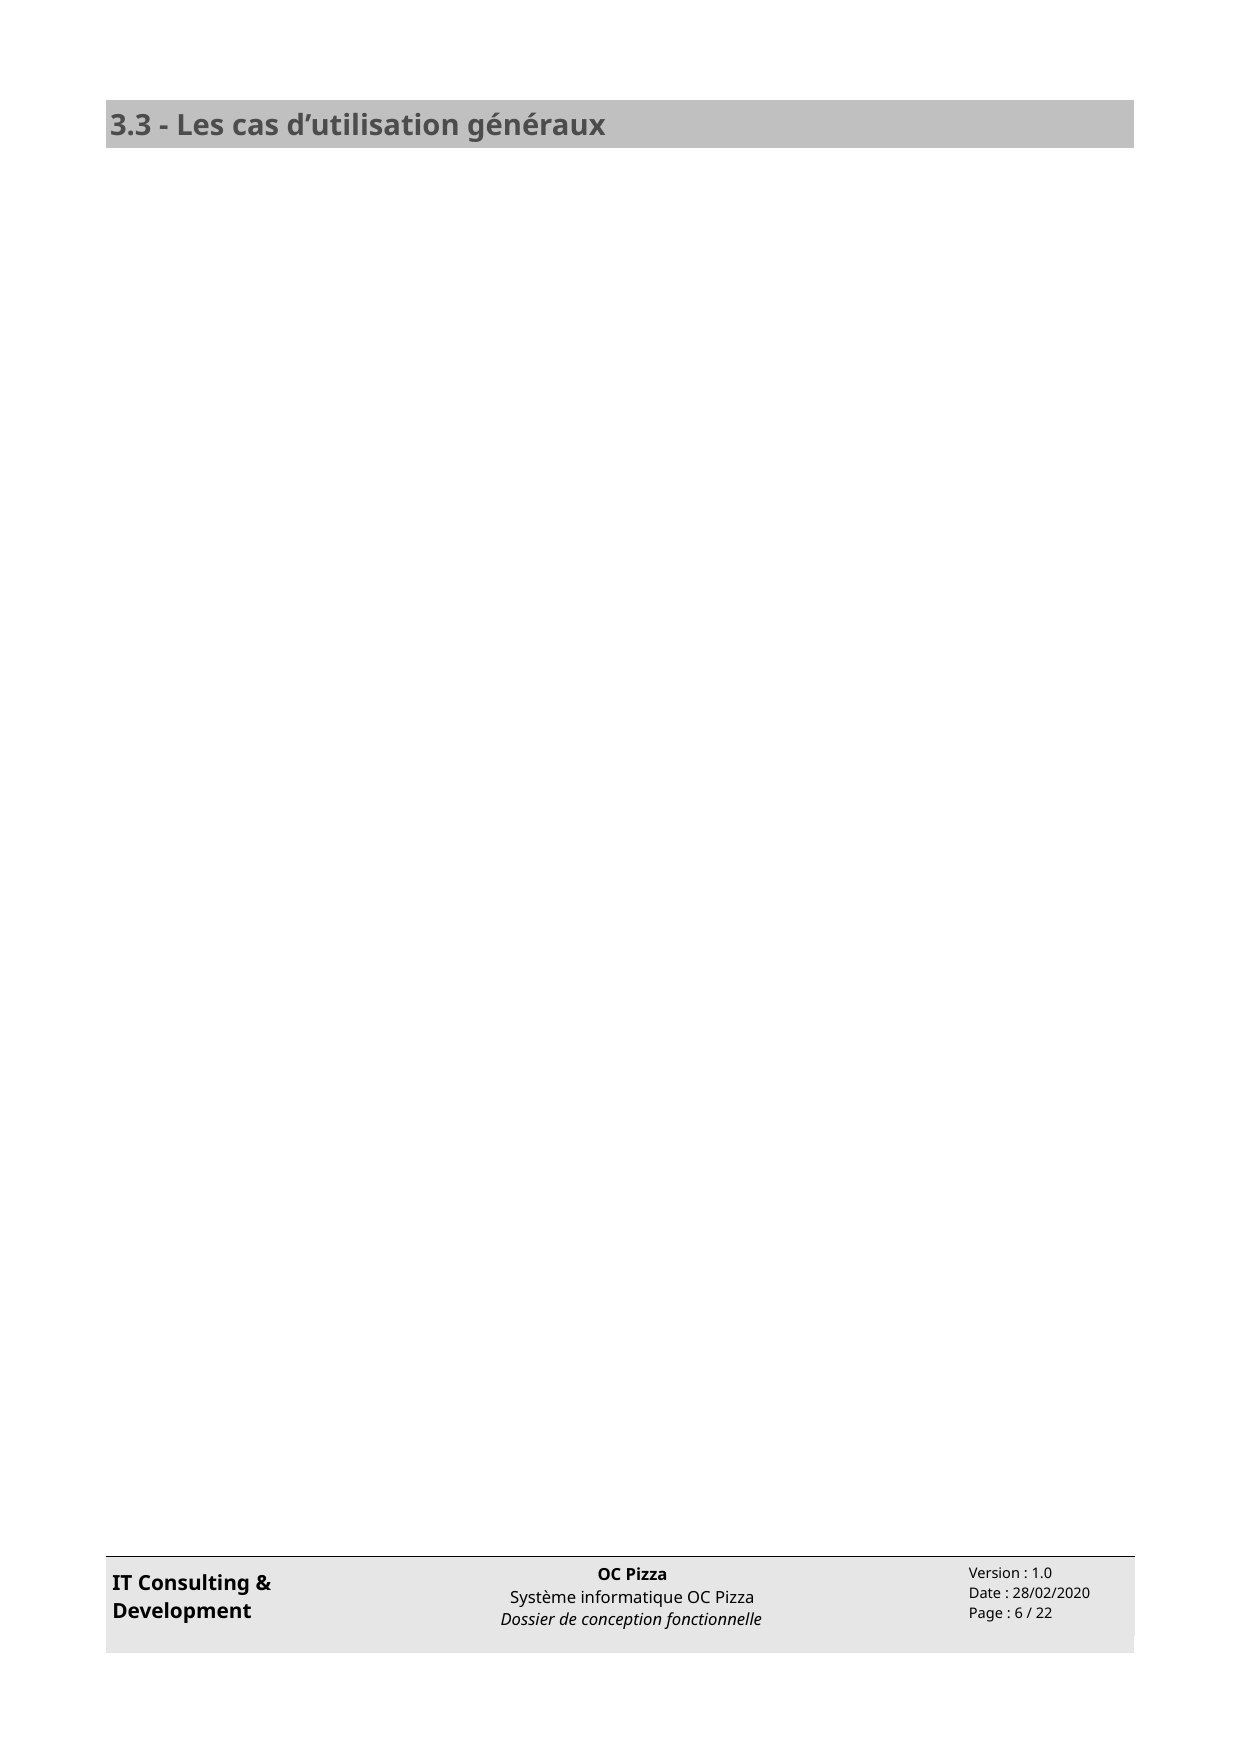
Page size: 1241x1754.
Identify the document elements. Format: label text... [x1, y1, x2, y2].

subtitle Les cas d’utilisation généraux [107, 101, 1133, 147]
